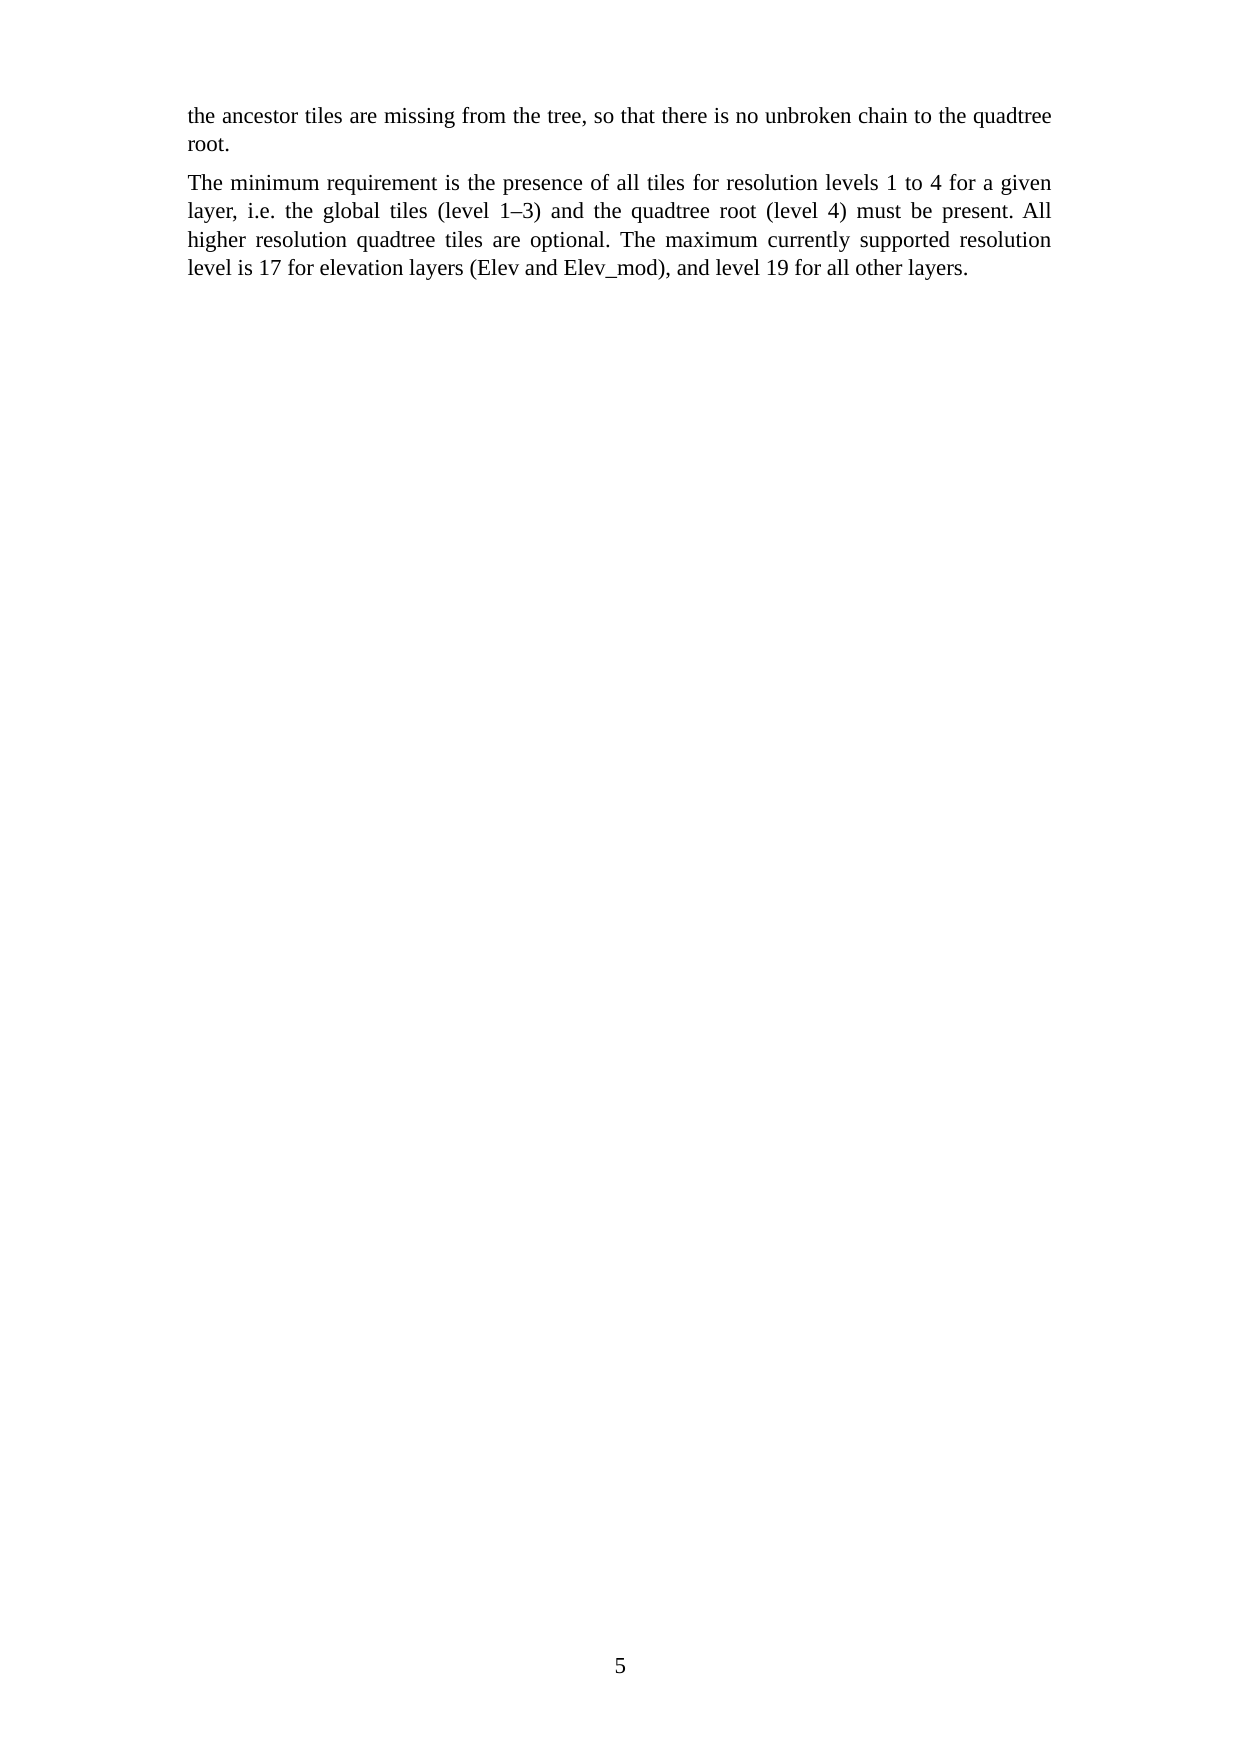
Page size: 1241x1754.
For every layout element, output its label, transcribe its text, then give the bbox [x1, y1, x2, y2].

text the ancestor tiles are missing from the tree, so that there is no unbroken chain to the quadtree root. [187, 100, 1053, 157]
text The minimum requirement is the presence of all tiles for resolution levels 1 to 4 for a given layer, i.e. the global tiles (level 1–3) and the quadtree root (level 4) must be present. All higher resolution quadtree tiles are optional. The maximum currently supported resolution level is 17 for elevation layers (Elev and Elev_mod), and level 19 for all other layers. [187, 168, 1053, 281]
